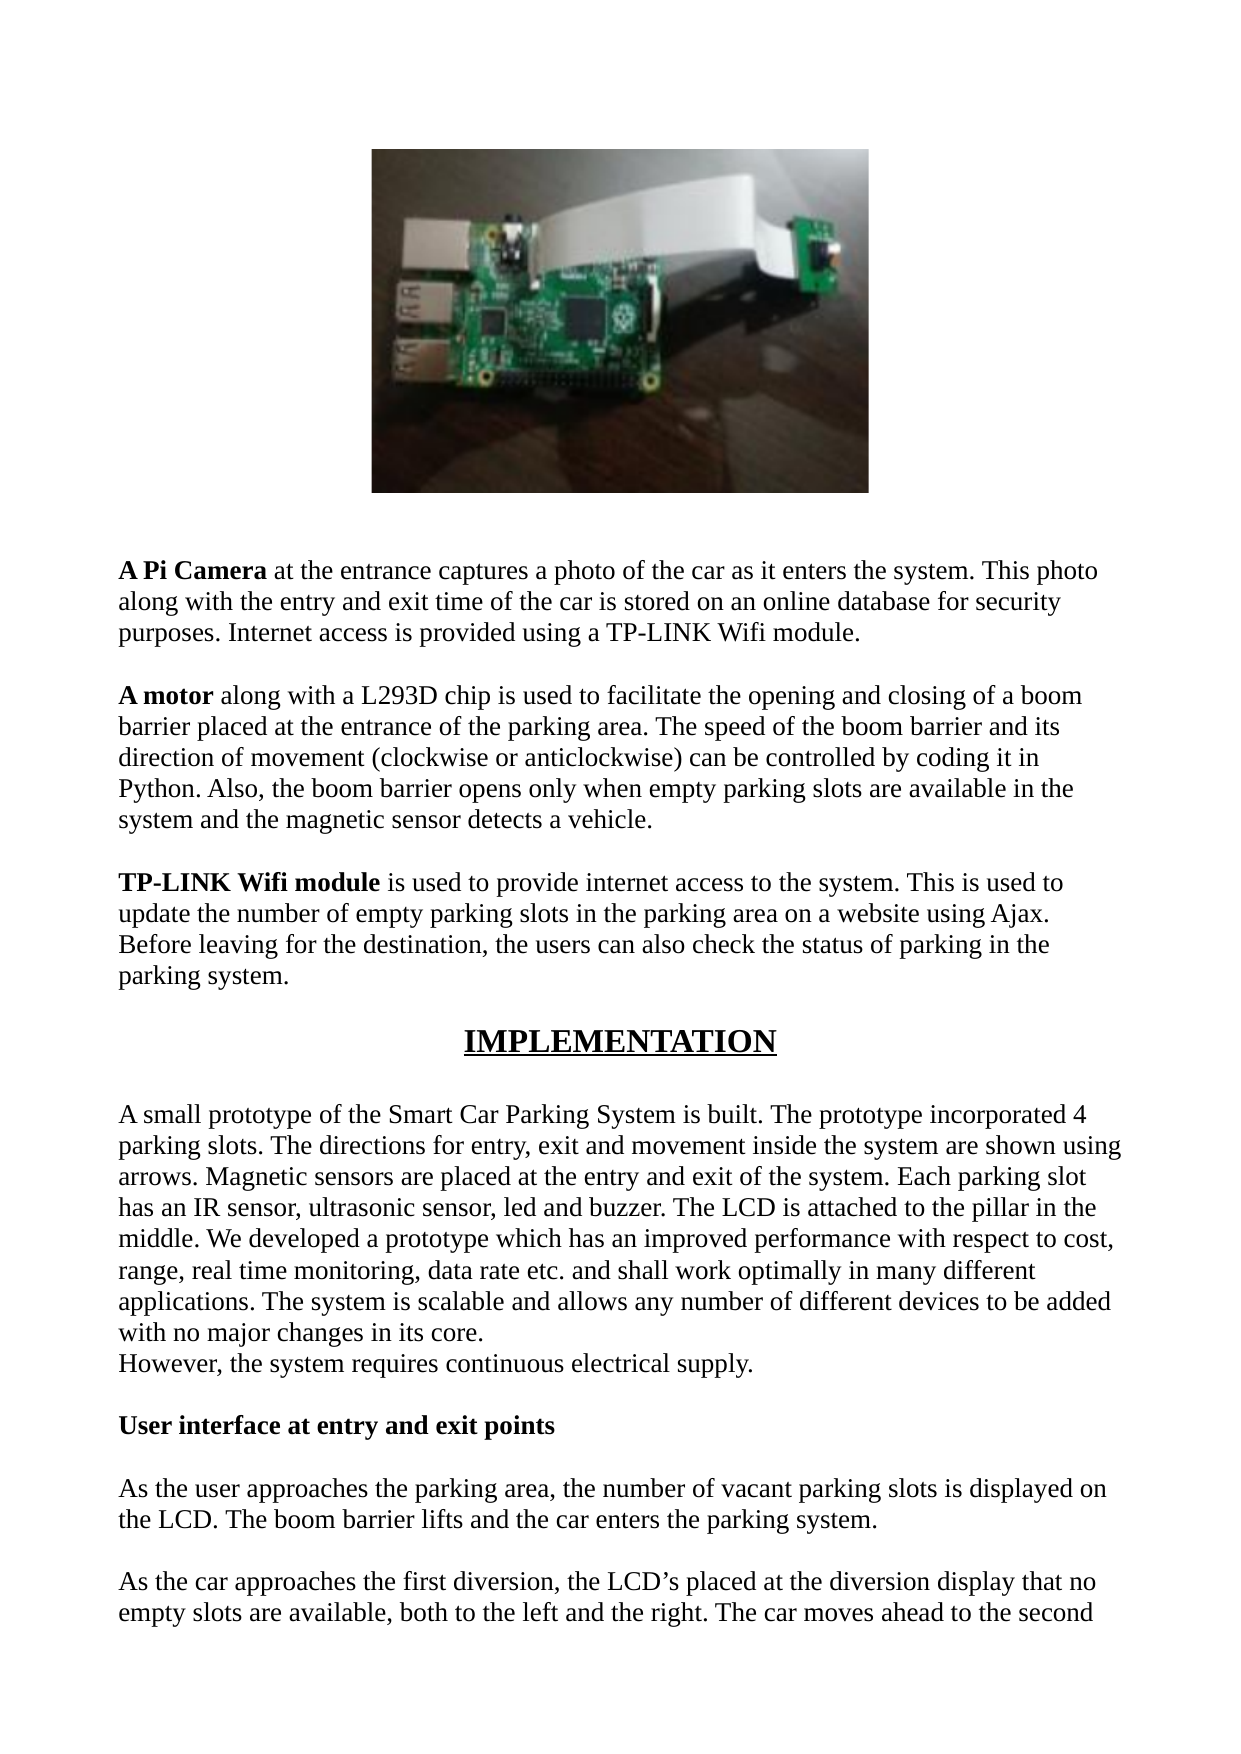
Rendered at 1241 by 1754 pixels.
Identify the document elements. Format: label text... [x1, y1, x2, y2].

picture [371, 149, 869, 493]
text A Pi Camera at the entrance captures a photo of the car as it enters the system. This photo along with the entry and exit time of the car is stored on an online database for security purposes. Internet access is provided using a TP-LINK Wifi module. [118, 554, 1122, 648]
text the LCD. The boom barrier lifts and the car enters the parking system. [118, 1503, 1122, 1534]
text TP-LINK Wifi module is used to provide internet access to the system. This is used to update the number of empty parking slots in the parking area on a website using Ajax. Before leaving for the destination, the users can also check the status of parking in the parking system. [118, 866, 1122, 990]
text However, the system requires continuous electrical supply. [118, 1347, 1122, 1378]
text A motor along with a L293D chip is used to facilitate the opening and closing of a boom barrier placed at the entrance of the parking area. The speed of the boom barrier and its direction of movement (clockwise or anticlockwise) can be controlled by coding it in Python. Also, the boom barrier opens only when empty parking slots are available in the system and the magnetic sensor detects a vehicle. [118, 679, 1122, 834]
text IMPLEMENTATION [118, 1021, 1122, 1060]
text User interface at entry and exit points [118, 1409, 1122, 1441]
text As the user approaches the parking area, the number of vacant parking slots is displayed on [118, 1472, 1122, 1503]
text As the car approaches the first diversion, the LCD’s placed at the diversion display that no empty slots are available, both to the left and the right. The car moves ahead to the second [118, 1565, 1122, 1627]
text A small prototype of the Smart Car Parking System is built. The prototype incorporated 4 parking slots. The directions for entry, exit and movement inside the system are shown using arrows. Magnetic sensors are placed at the entry and exit of the system. Each parking slot has an IR sensor, ultrasonic sensor, led and buzzer. The LCD is attached to the pillar in the middle. We developed a prototype which has an improved performance with respect to cost, range, real time monitoring, data rate etc. and shall work optimally in many different applications. The system is scalable and allows any number of different devices to be added with no major changes in its core. [118, 1098, 1122, 1347]
